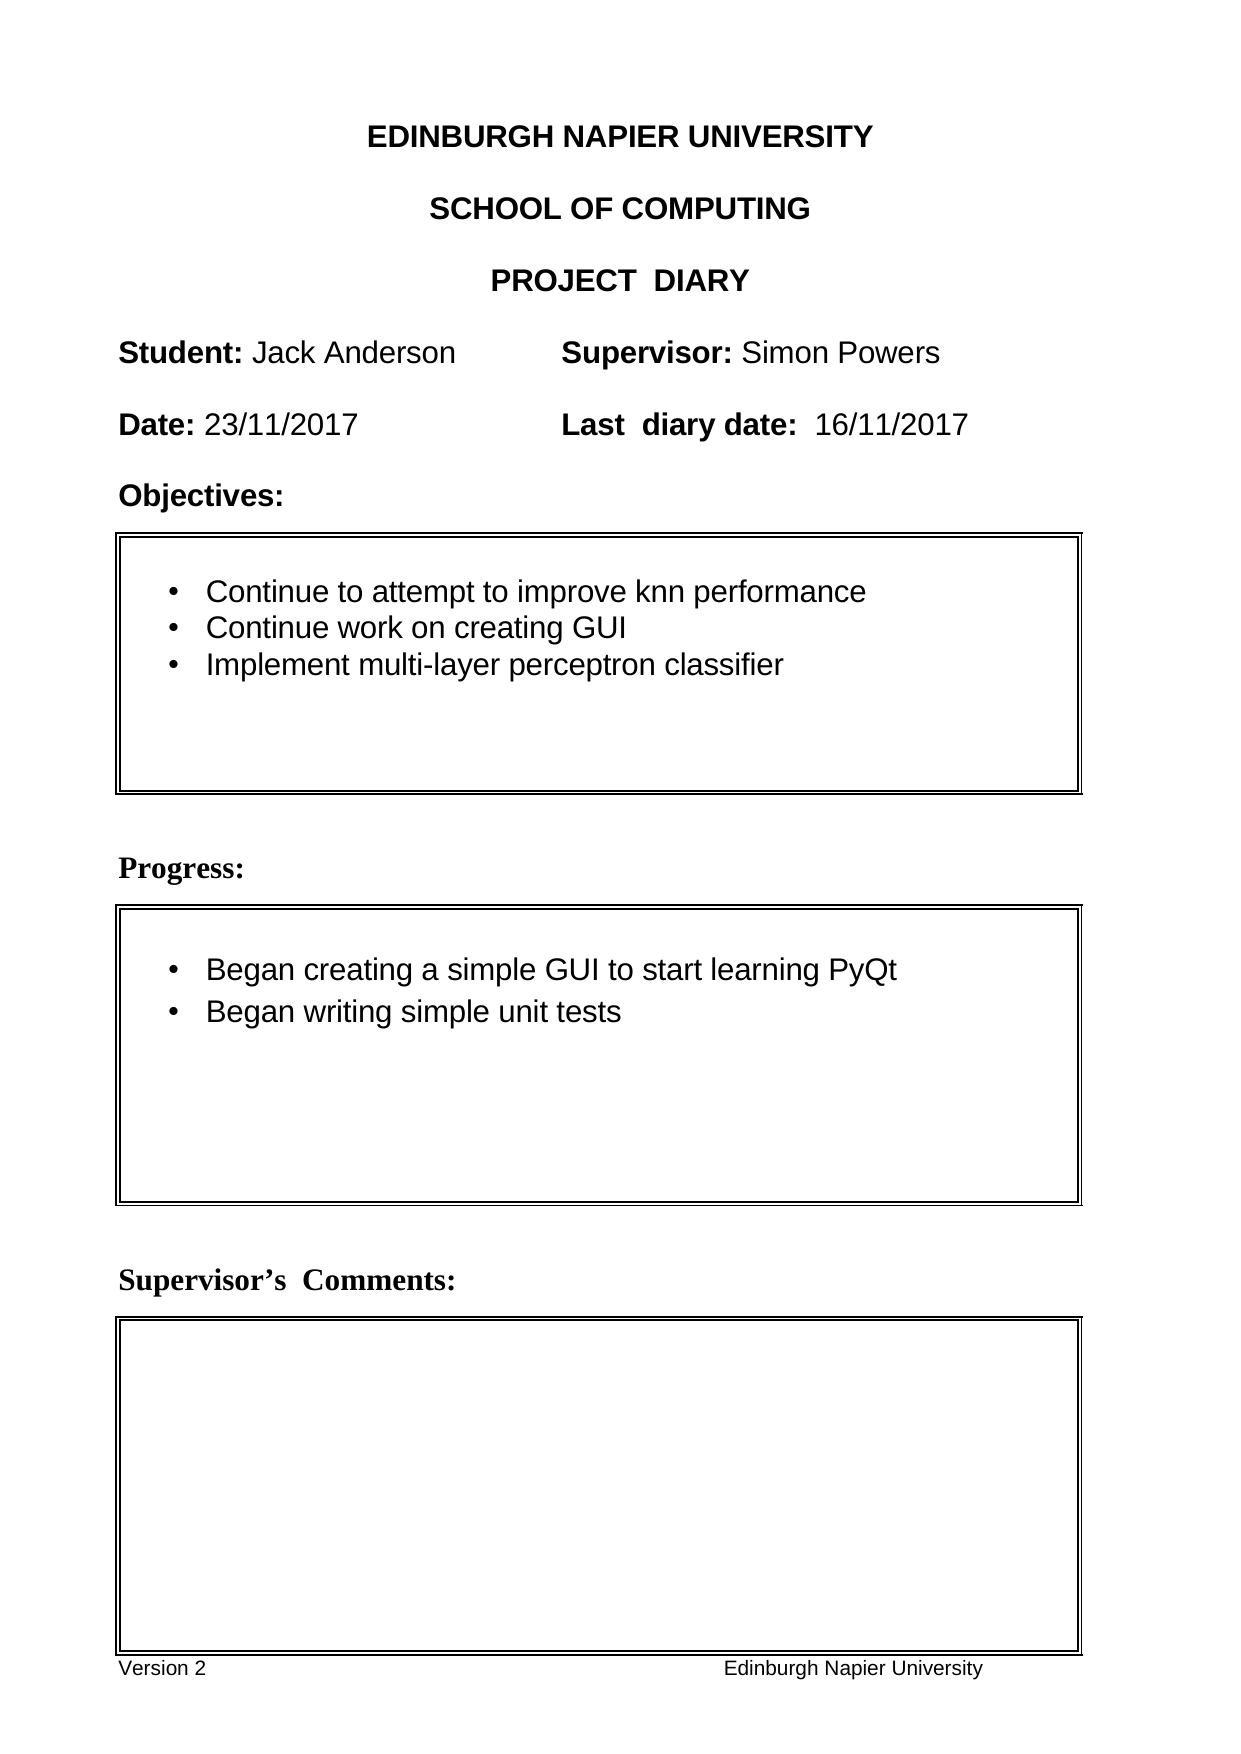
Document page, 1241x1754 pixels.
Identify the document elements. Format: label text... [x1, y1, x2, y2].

text SCHOOL OF COMPUTING [118, 190, 1122, 226]
text Student: Jack Anderson Supervisor: Simon Powers [118, 334, 1122, 370]
text Progress: [118, 850, 1122, 886]
table_header Continue to attempt to improve knn performance Continue work on creating GUI Implement multi-layer perceptron classifier [121, 538, 1077, 790]
text Objectives: [118, 477, 1122, 513]
table_header [121, 1321, 1077, 1650]
table_header Began creating a simple GUI to start learning PyQt Began writing simple unit tests [121, 910, 1077, 1201]
text PROJECT DIARY [118, 262, 1122, 298]
subtitle EDINBURGH NAPIER UNIVERSITY [118, 118, 1122, 154]
text Date: 23/11/2017 Last diary date: 16/11/2017 [118, 406, 1122, 442]
text Supervisor’s Comments: [118, 1261, 1122, 1297]
